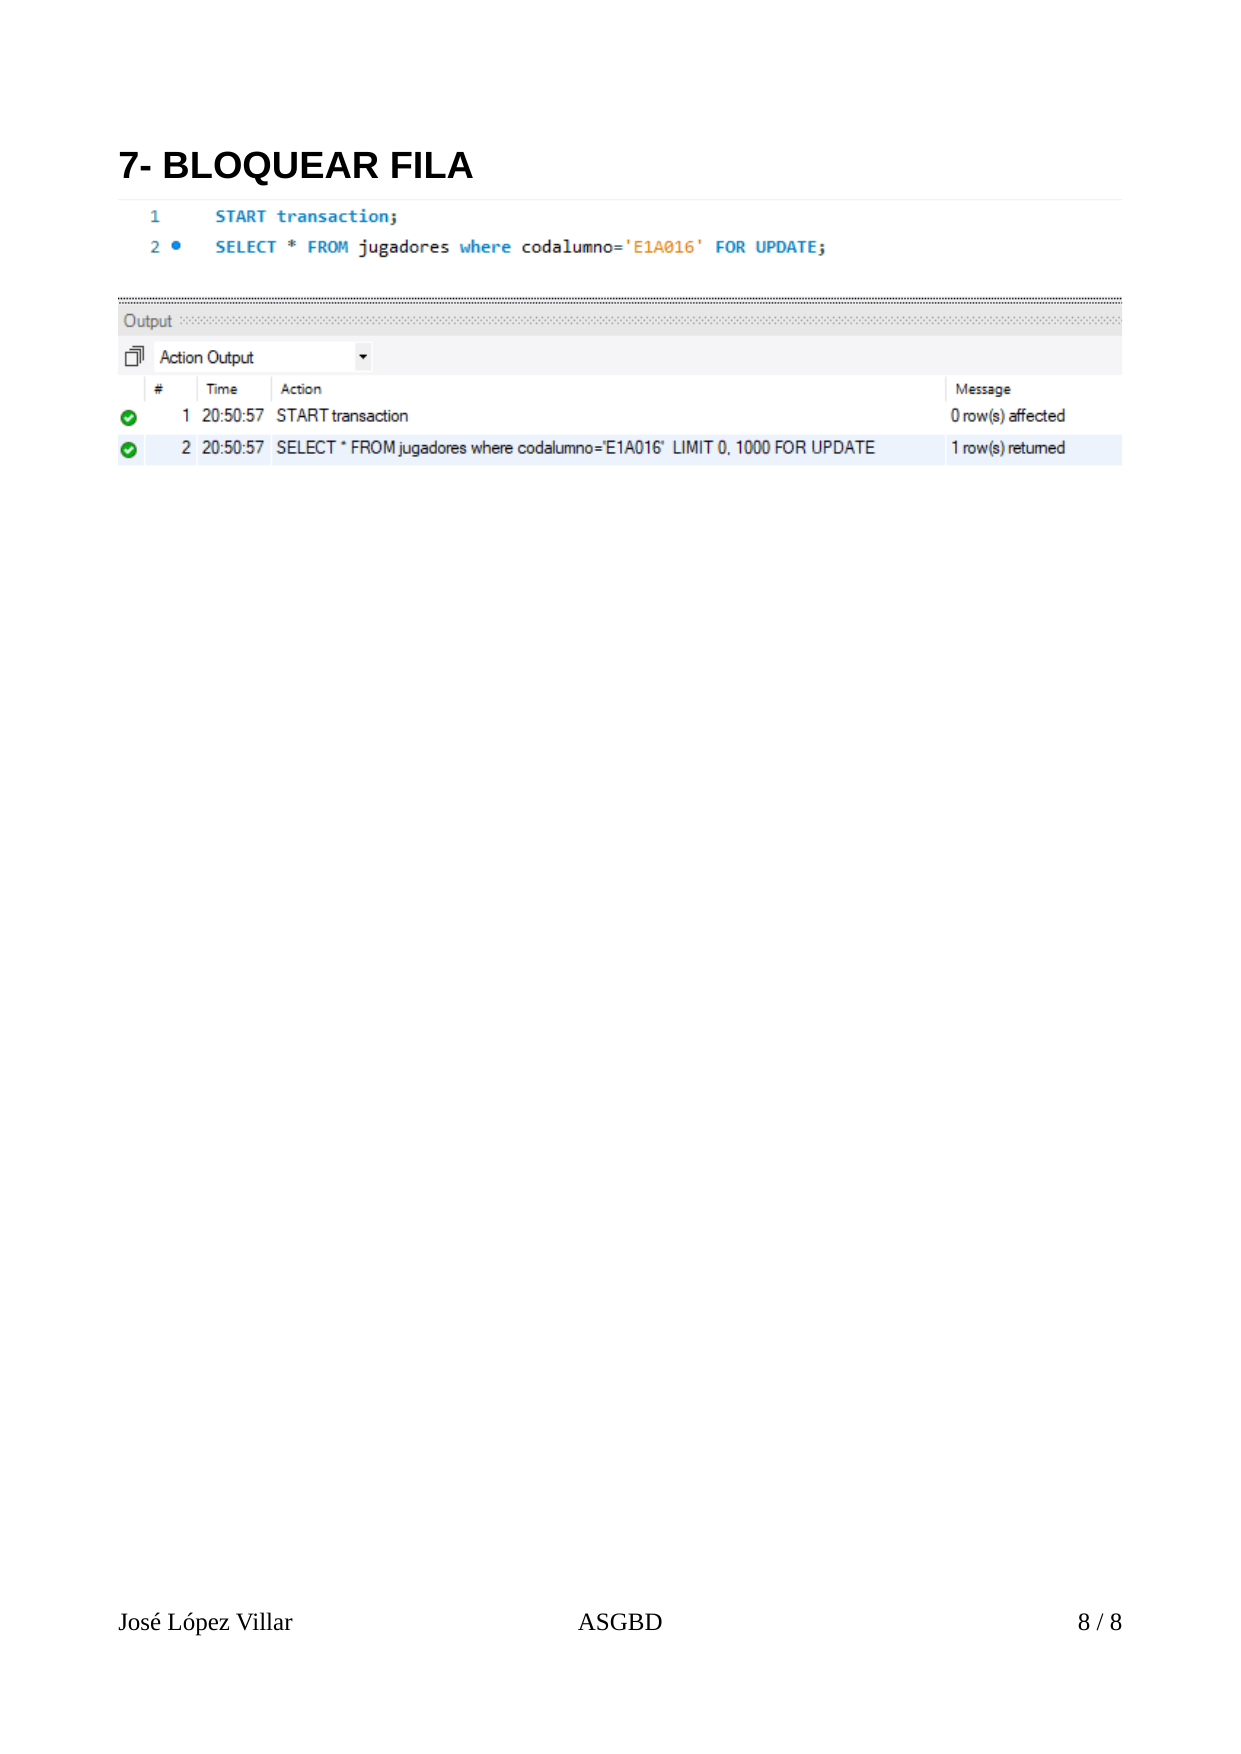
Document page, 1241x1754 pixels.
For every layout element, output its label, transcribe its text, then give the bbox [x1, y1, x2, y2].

picture [118, 199, 1123, 483]
subtitle 7- BLOQUEAR FILA [118, 143, 1122, 187]
